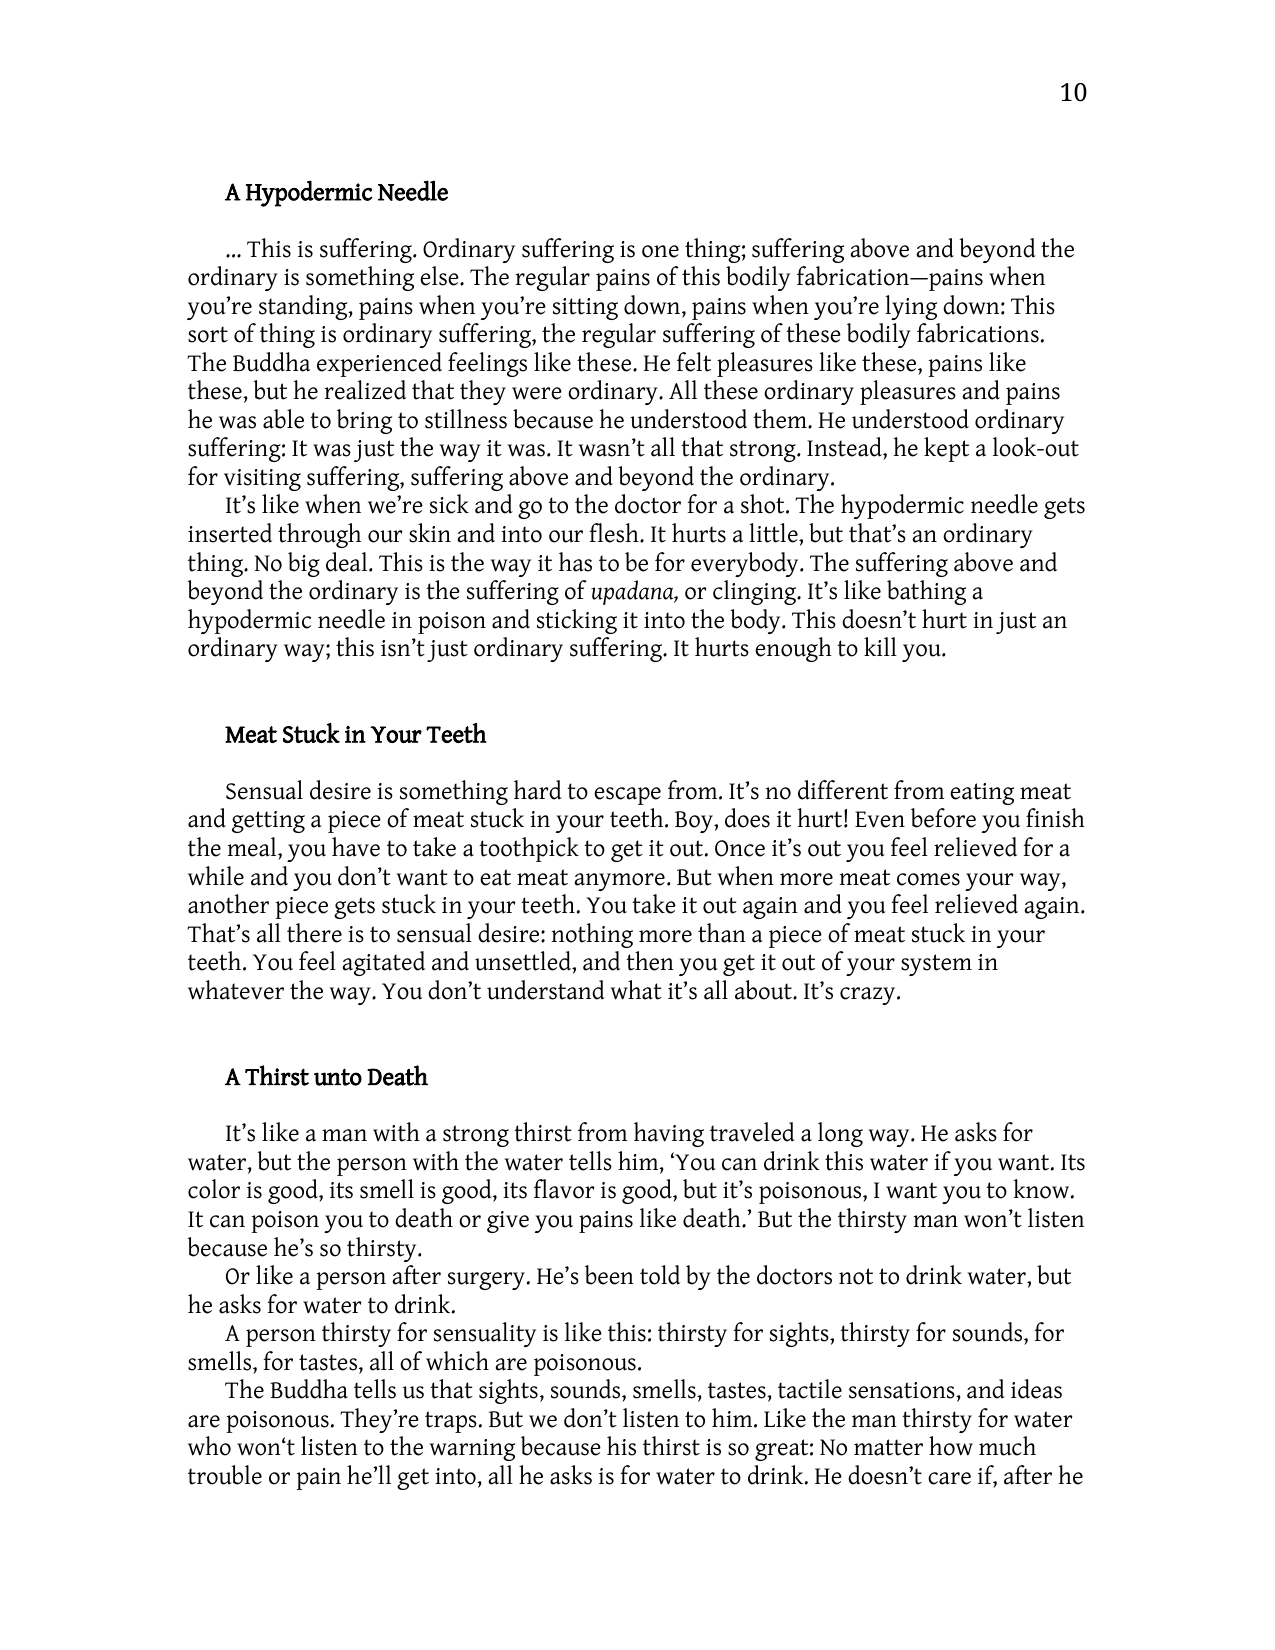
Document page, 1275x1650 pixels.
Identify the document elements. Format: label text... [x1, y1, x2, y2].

text … This is suffering. Ordinary suffering is one thing; suffering above and beyond the ordinary is something else. The regular pains of this bodily fabrication—pains when you’re standing, pains when you’re sitting down, pains when you’re lying down: This sort of thing is ordinary suffering, the regular suffering of these bodily fabrications. The Buddha experienced feelings like these. He felt pleasures like these, pains like these, but he realized that they were ordinary. All these ordinary pleasures and pains he was able to bring to stillness because he understood them. He understood ordinary suffering: It was just the way it was. It wasn’t all that strong. Instead, he kept a look-out for visiting suffering, suffering above and beyond the ordinary. [187, 236, 1087, 492]
text Or like a person after surgery. He’s been told by the doctors not to drink water, but he asks for water to drink. [187, 1263, 1087, 1320]
subtitle A Hypodermic Needle [187, 178, 1087, 207]
text The Buddha tells us that sights, sounds, smells, tastes, tactile sensations, and ideas are poisonous. They’re traps. But we don’t listen to him. Like the man thirsty for water who won‘t listen to the warning because his thirst is so great: No matter how much trouble or pain he’ll get into, all he asks is for water to drink. He doesn’t care if, after he [187, 1377, 1087, 1491]
text It’s like when we’re sick and go to the doctor for a shot. The hypodermic needle gets inserted through our skin and into our flesh. It hurts a little, but that’s an ordinary thing. No big deal. This is the way it has to be for everybody. The suffering above and beyond the ordinary is the suffering of upadana, or clinging. It’s like bathing a hypodermic needle in poison and sticking it into the body. This doesn’t hurt in just an ordinary way; this isn’t just ordinary suffering. It hurts enough to kill you. [187, 492, 1087, 664]
text A person thirsty for sensuality is like this: thirsty for sights, thirsty for sounds, for smells, for tastes, all of which are poisonous. [187, 1320, 1087, 1377]
subtitle Meat Stuck in Your Teeth [187, 721, 1087, 749]
text Sensual desire is something hard to escape from. It’s no different from eating meat and getting a piece of meat stuck in your teeth. Boy, does it hurt! Even before you finish the meal, you have to take a toothpick to get it out. Once it’s out you feel relieved for a while and you don’t want to eat meat anymore. But when more meat comes your way, another piece gets stuck in your teeth. You take it out again and you feel relieved again. That’s all there is to sensual desire: nothing more than a piece of meat stuck in your teeth. You feel agitated and unsettled, and then you get it out of your system in whatever the way. You don’t understand what it’s all about. It’s crazy. [187, 778, 1087, 1006]
text It’s like a man with a strong thirst from having traveled a long way. He asks for water, but the person with the water tells him, ‘You can drink this water if you want. Its color is good, its smell is good, its flavor is good, but it’s poisonous, I want you to know. It can poison you to death or give you pains like death.’ But the thirsty man won’t listen because he’s so thirsty. [187, 1120, 1087, 1263]
subtitle A Thirst unto Death [187, 1063, 1087, 1092]
